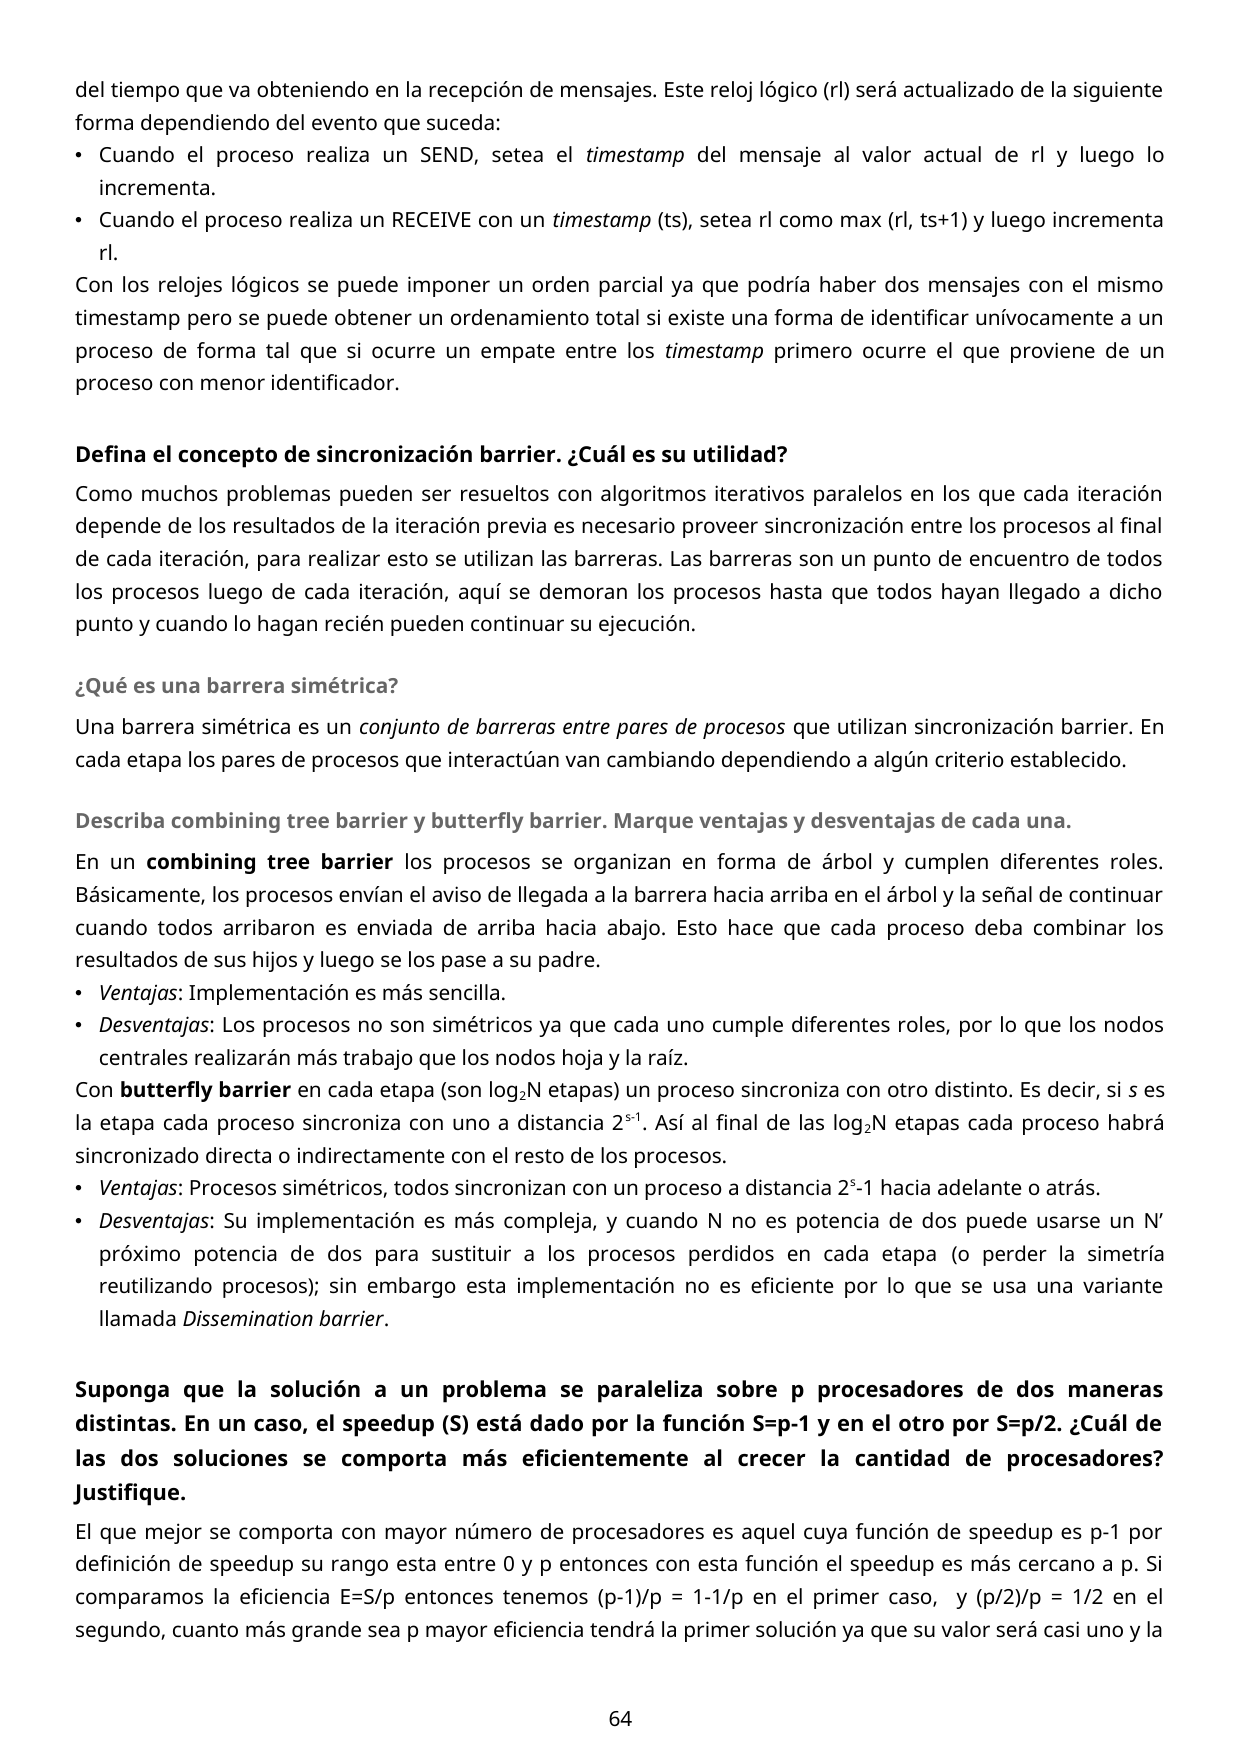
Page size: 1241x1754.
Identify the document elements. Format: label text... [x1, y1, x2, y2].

list Cuando el proceso realiza un RECEIVE con un timestamp (ts), setea rl como max (rl, ts+1) y luego incrementa rl. [75, 205, 1165, 266]
subtitle Suponga que la solución a un problema se paraleliza sobre p procesadores de dos maneras distintas. En un caso, el speedup (S) está dado por la función S=p-1 y en el otro por S=p/2. ¿Cuál de las dos soluciones se comporta más eficientemente al crecer la cantidad de procesadores? Justifique. [75, 1374, 1165, 1507]
subtitle Describa combining tree barrier y butterfly barrier. Marque ventajas y desventajas de cada una. [75, 806, 1165, 835]
text Con butterfly barrier en cada etapa (son log2N etapas) un proceso sincroniza con otro distinto. Es decir, si s es la etapa cada proceso sincroniza con uno a distancia 2s-1. Así al final de las log2N etapas cada proceso habrá sincronizado directa o indirectamente con el resto de los procesos. [75, 1076, 1165, 1169]
list Desventajas: Los procesos no son simétricos ya que cada uno cumple diferentes roles, por lo que los nodos centrales realizarán más trabajo que los nodos hoja y la raíz. [75, 1010, 1165, 1071]
text Una barrera simétrica es un conjunto de barreras entre pares de procesos que utilizan sincronización barrier. En cada etapa los pares de procesos que interactúan van cambiando dependiendo a algún criterio establecido. [75, 712, 1165, 773]
text Como muchos problemas pueden ser resueltos con algoritmos iterativos paralelos en los que cada iteración depende de los resultados de la iteración previa es necesario proveer sincronización entre los procesos al final de cada iteración, para realizar esto se utilizan las barreras. Las barreras son un punto de encuentro de todos los procesos luego de cada iteración, aquí se demoran los procesos hasta que todos hayan llegado a dicho punto y cuando lo hagan recién pueden continuar su ejecución. [75, 479, 1165, 638]
list Ventajas: Implementación es más sencilla. [75, 978, 1165, 1006]
text El que mejor se comporta con mayor número de procesadores es aquel cuya función de speedup es p-1 por definición de speedup su rango esta entre 0 y p entonces con esta función el speedup es más cercano a p. Si comparamos la eficiencia E=S/p entonces tenemos (p-1)/p = 1-1/p en el primer caso, y (p/2)/p = 1/2 en el segundo, cuanto más grande sea p mayor eficiencia tendrá la primer solución ya que su valor será casi uno y la [75, 1517, 1165, 1643]
list Desventajas: Su implementación es más compleja, y cuando N no es potencia de dos puede usarse un N’ próximo potencia de dos para sustituir a los procesos perdidos en cada etapa (o perder la simetría reutilizando procesos); sin embargo esta implementación no es eficiente por lo que se usa una variante llamada Dissemination barrier. [75, 1206, 1165, 1332]
text Con los relojes lógicos se puede imponer un orden parcial ya que podría haber dos mensajes con el mismo timestamp pero se puede obtener un ordenamiento total si existe una forma de identificar unívocamente a un proceso de forma tal que si ocurre un empate entre los timestamp primero ocurre el que proviene de un proceso con menor identificador. [75, 271, 1165, 397]
subtitle ¿Qué es una barrera simétrica? [75, 671, 1165, 699]
subtitle Defina el concepto de sincronización barrier. ¿Cuál es su utilidad? [75, 439, 1165, 469]
text del tiempo que va obteniendo en la recepción de mensajes. Este reloj lógico (rl) será actualizado de la siguiente forma dependiendo del evento que suceda: [75, 75, 1165, 136]
list Cuando el proceso realiza un SEND, setea el timestamp del mensaje al valor actual de rl y luego lo incrementa. [75, 140, 1165, 201]
text En un combining tree barrier los procesos se organizan en forma de árbol y cumplen diferentes roles. Básicamente, los procesos envían el aviso de llegada a la barrera hacia arriba en el árbol y la señal de continuar cuando todos arribaron es enviada de arriba hacia abajo. Esto hace que cada proceso deba combinar los resultados de sus hijos y luego se los pase a su padre. [75, 847, 1165, 974]
list Ventajas: Procesos simétricos, todos sincronizan con un proceso a distancia 2s-1 hacia adelante o atrás. [75, 1173, 1165, 1202]
